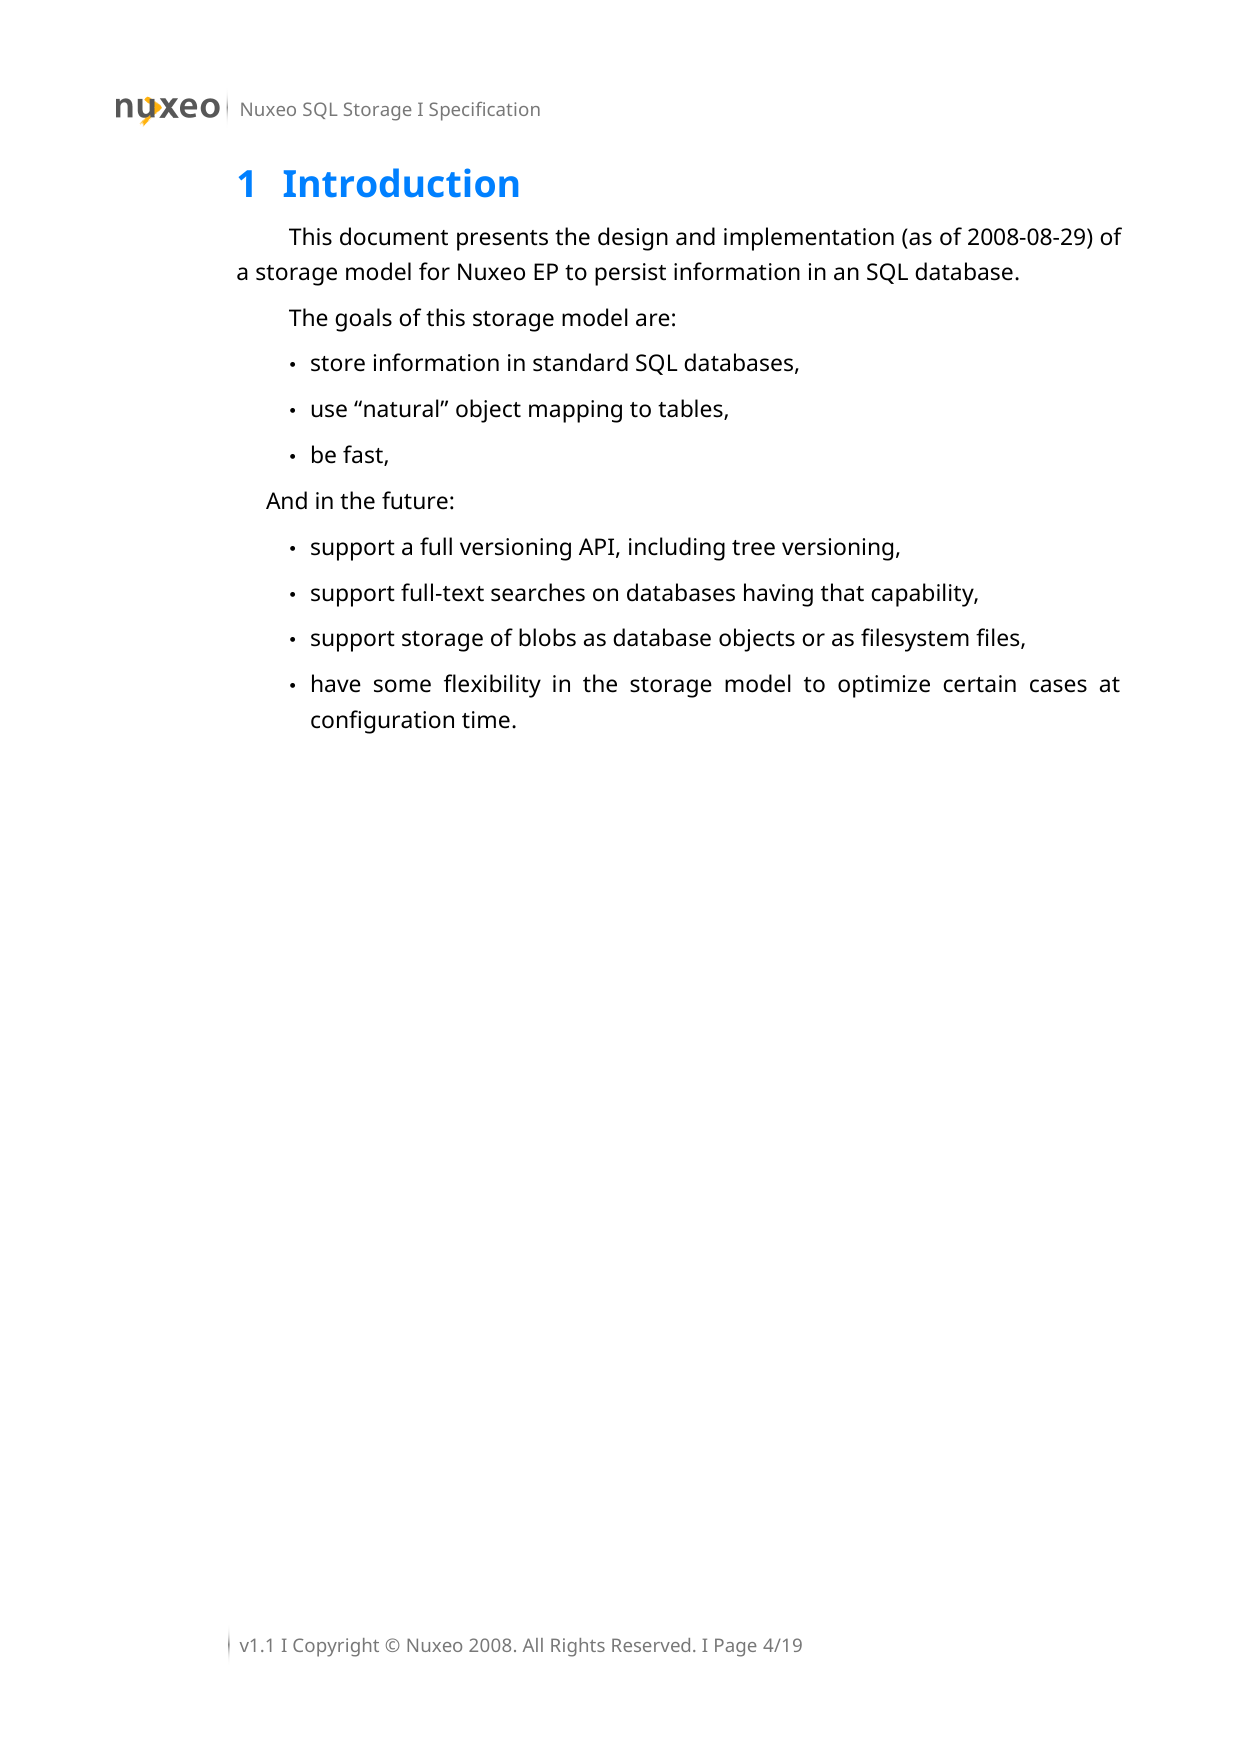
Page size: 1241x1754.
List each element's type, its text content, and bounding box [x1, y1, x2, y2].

list And in the future: [266, 485, 1122, 516]
picture [116, 88, 228, 128]
list support storage of blobs as database objects or as filesystem files, [289, 622, 1122, 653]
text This document presents the design and implementation (as of 2008-08-29) of a storage model for Nuxeo EP to persist information in an SQL database. [236, 220, 1122, 287]
list support full-text searches on databases having that capability, [289, 577, 1122, 608]
text The goals of this storage model are: [236, 302, 1122, 333]
list have some flexibility in the storage model to optimize certain cases at configuration time. [289, 668, 1122, 734]
list be fast, [289, 439, 1122, 470]
subtitle Introduction [236, 158, 1122, 209]
list store information in standard SQL databases, [289, 347, 1122, 378]
picture [213, 1624, 232, 1666]
list support a full versioning API, including tree versioning, [289, 531, 1122, 562]
list use “natural” object mapping to tables, [289, 393, 1122, 424]
